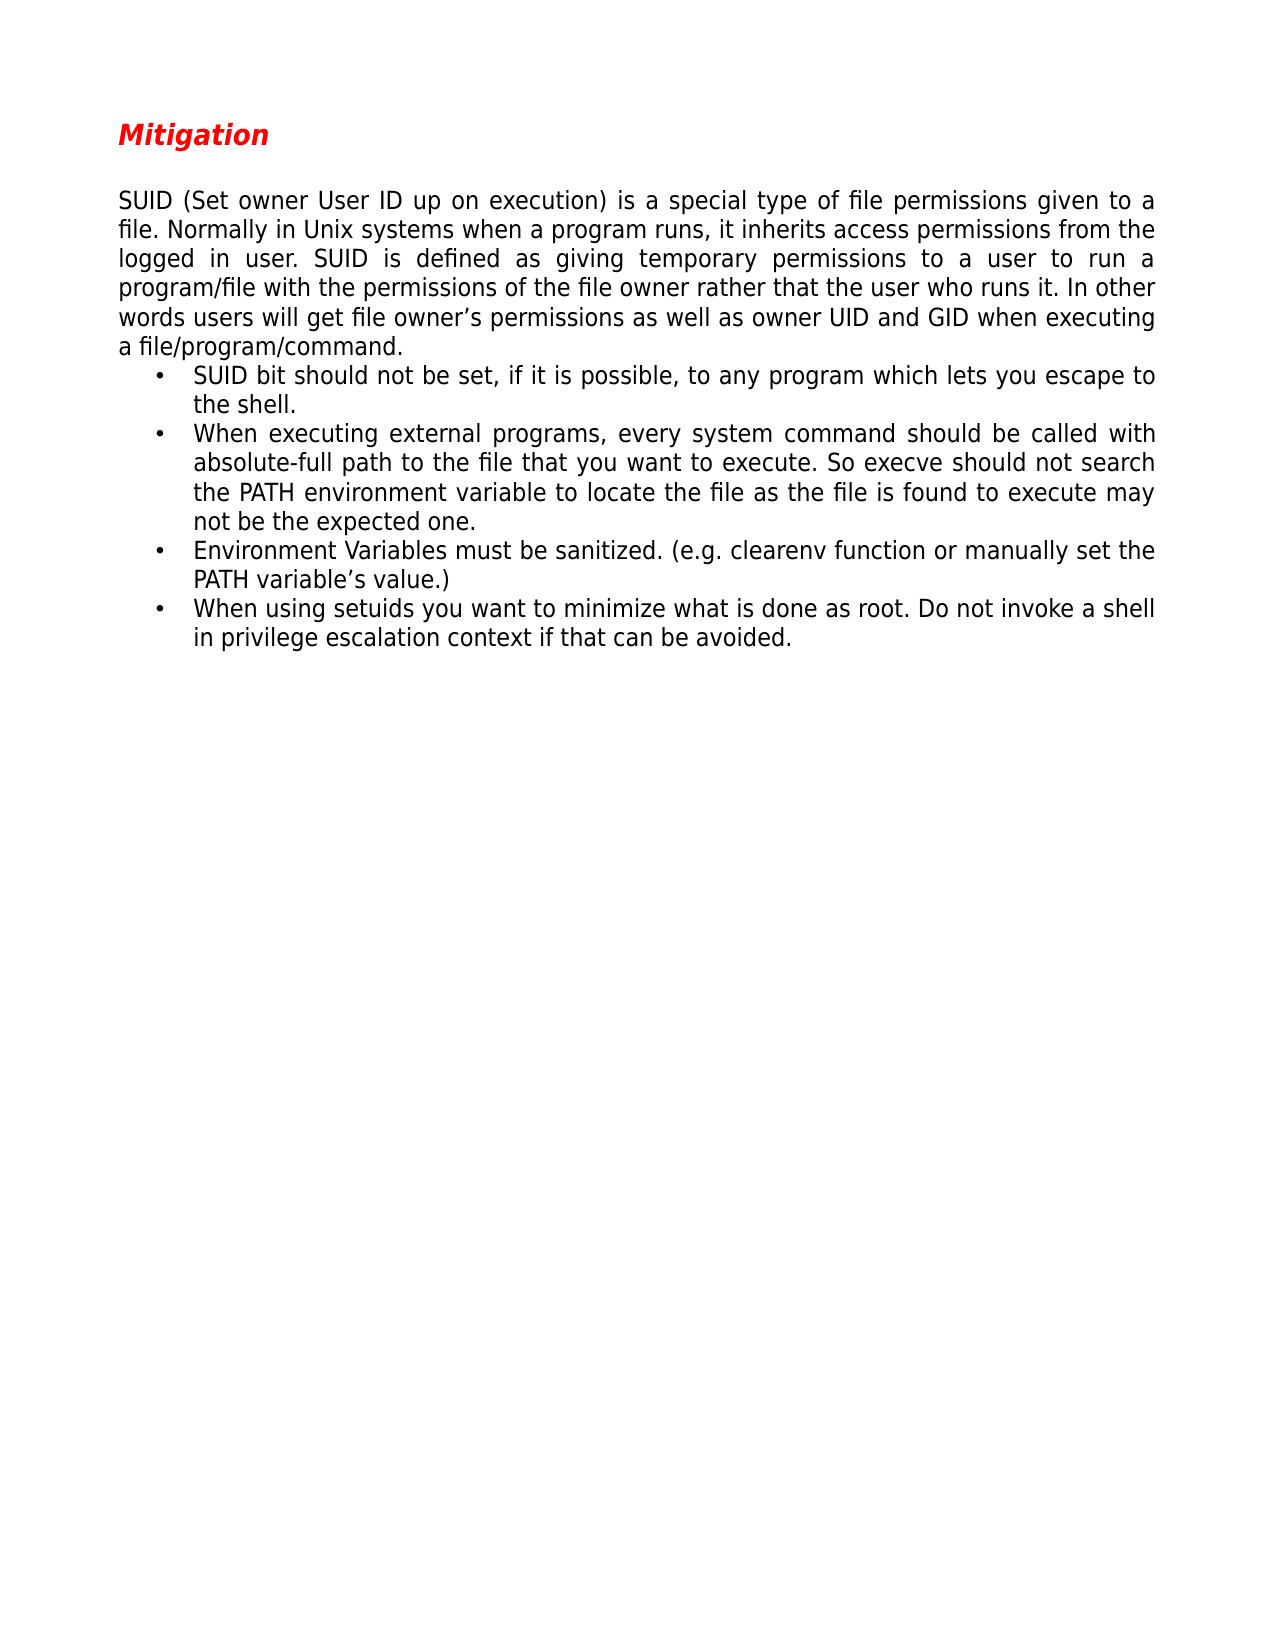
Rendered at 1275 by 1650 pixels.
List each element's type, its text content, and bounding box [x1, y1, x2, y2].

text SUID (Set owner User ID up on execution) is a special type of file permissions given to a file. Normally in Unix systems when a program runs, it inherits access permissions from the logged in user. SUID is defined as giving temporary permissions to a user to run a program/file with the permissions of the file owner rather that the user who runs it. In other words users will get file owner’s permissions as well as owner UID and GID when executing a file/program/command. [118, 186, 1157, 361]
text Mitigation [118, 118, 1157, 152]
list When using setuids you want to minimize what is done as root. Do not invoke a shell in privilege escalation context if that can be avoided. [156, 594, 1157, 653]
list When executing external programs, every system command should be called with absolute-full path to the file that you want to execute. So execve should not search the PATH environment variable to locate the file as the file is found to execute may not be the expected one. [156, 419, 1157, 536]
list SUID bit should not be set, if it is possible, to any program which lets you escape to the shell. [156, 361, 1157, 419]
list Environment Variables must be sanitized. (e.g. clearenv function or manually set the PATH variable’s value.) [156, 536, 1157, 594]
